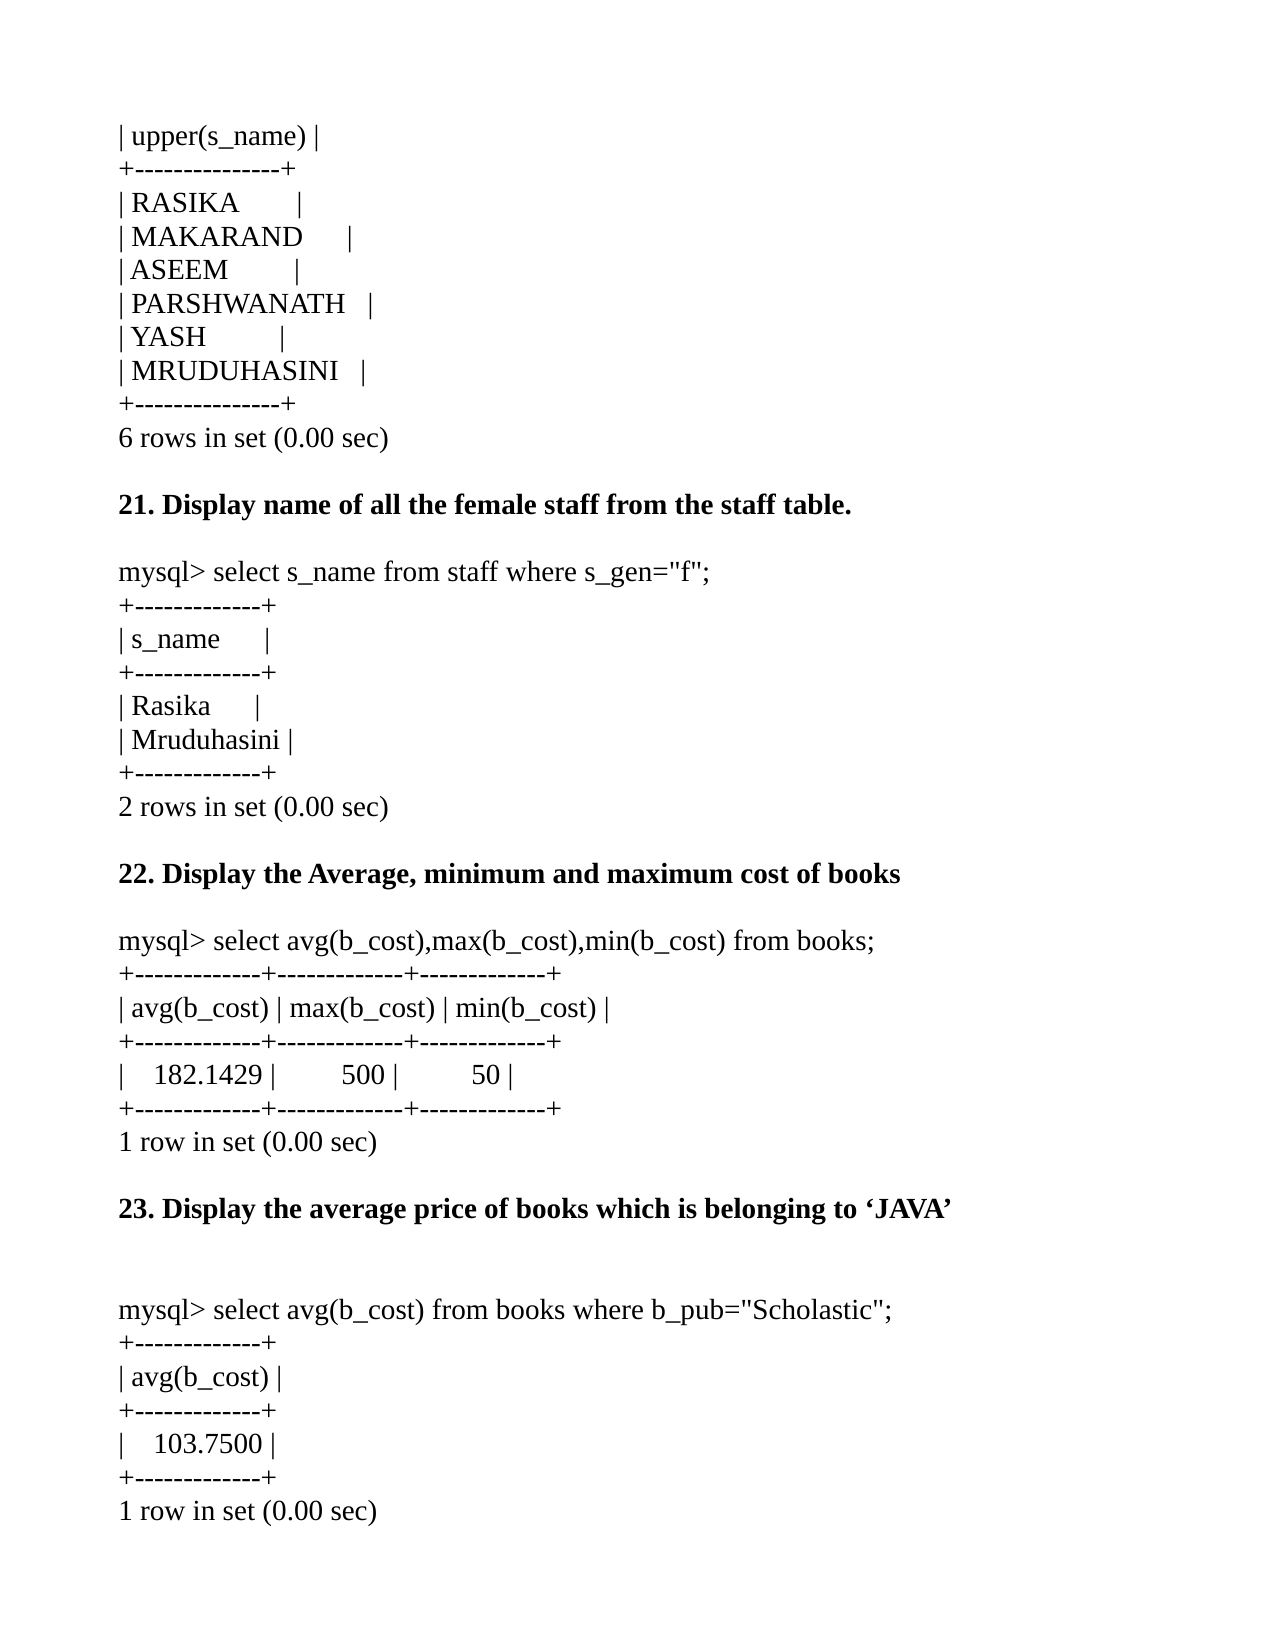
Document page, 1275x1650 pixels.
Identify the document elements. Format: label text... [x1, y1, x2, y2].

text | PARSHWANATH | [118, 286, 1157, 319]
text | avg(b_cost) | max(b_cost) | min(b_cost) | [118, 990, 1157, 1024]
text 2 rows in set (0.00 sec) [118, 789, 1157, 822]
text mysql> select avg(b_cost),max(b_cost),min(b_cost) from books; [118, 923, 1157, 957]
text +---------------+ [118, 152, 1157, 185]
text | Rasika | [118, 688, 1157, 722]
text | avg(b_cost) | [118, 1359, 1157, 1393]
text mysql> select avg(b_cost) from books where b_pub="Scholastic"; [118, 1292, 1157, 1326]
text +-------------+ [118, 655, 1157, 688]
text +-------------+ [118, 588, 1157, 621]
text | RASIKA | [118, 185, 1157, 219]
text | YASH | [118, 319, 1157, 353]
text +-------------+-------------+-------------+ [118, 1091, 1157, 1124]
text +-------------+ [118, 755, 1157, 789]
text | upper(s_name) | [118, 118, 1157, 152]
text +-------------+ [118, 1460, 1157, 1493]
text 6 rows in set (0.00 sec) [118, 420, 1157, 453]
text | MAKARAND | [118, 219, 1157, 252]
text 1 row in set (0.00 sec) [118, 1124, 1157, 1158]
text | 182.1429 | 500 | 50 | [118, 1057, 1157, 1091]
text +-------------+-------------+-------------+ [118, 1024, 1157, 1057]
text +-------------+ [118, 1393, 1157, 1426]
text 22. Display the Average, minimum and maximum cost of books [118, 856, 1157, 889]
text | 103.7500 | [118, 1426, 1157, 1460]
text 23. Display the average price of books which is belonging to ‘JAVA’ [118, 1191, 1157, 1225]
text | MRUDUHASINI | [118, 353, 1157, 386]
text | s_name | [118, 621, 1157, 655]
text | ASEEM | [118, 252, 1157, 286]
text +-------------+-------------+-------------+ [118, 957, 1157, 990]
text 1 row in set (0.00 sec) [118, 1493, 1157, 1527]
text +---------------+ [118, 386, 1157, 420]
text 21. Display name of all the female staff from the staff table. [118, 487, 1157, 521]
text +-------------+ [118, 1326, 1157, 1359]
text | Mruduhasini | [118, 722, 1157, 755]
text mysql> select s_name from staff where s_gen="f"; [118, 554, 1157, 588]
